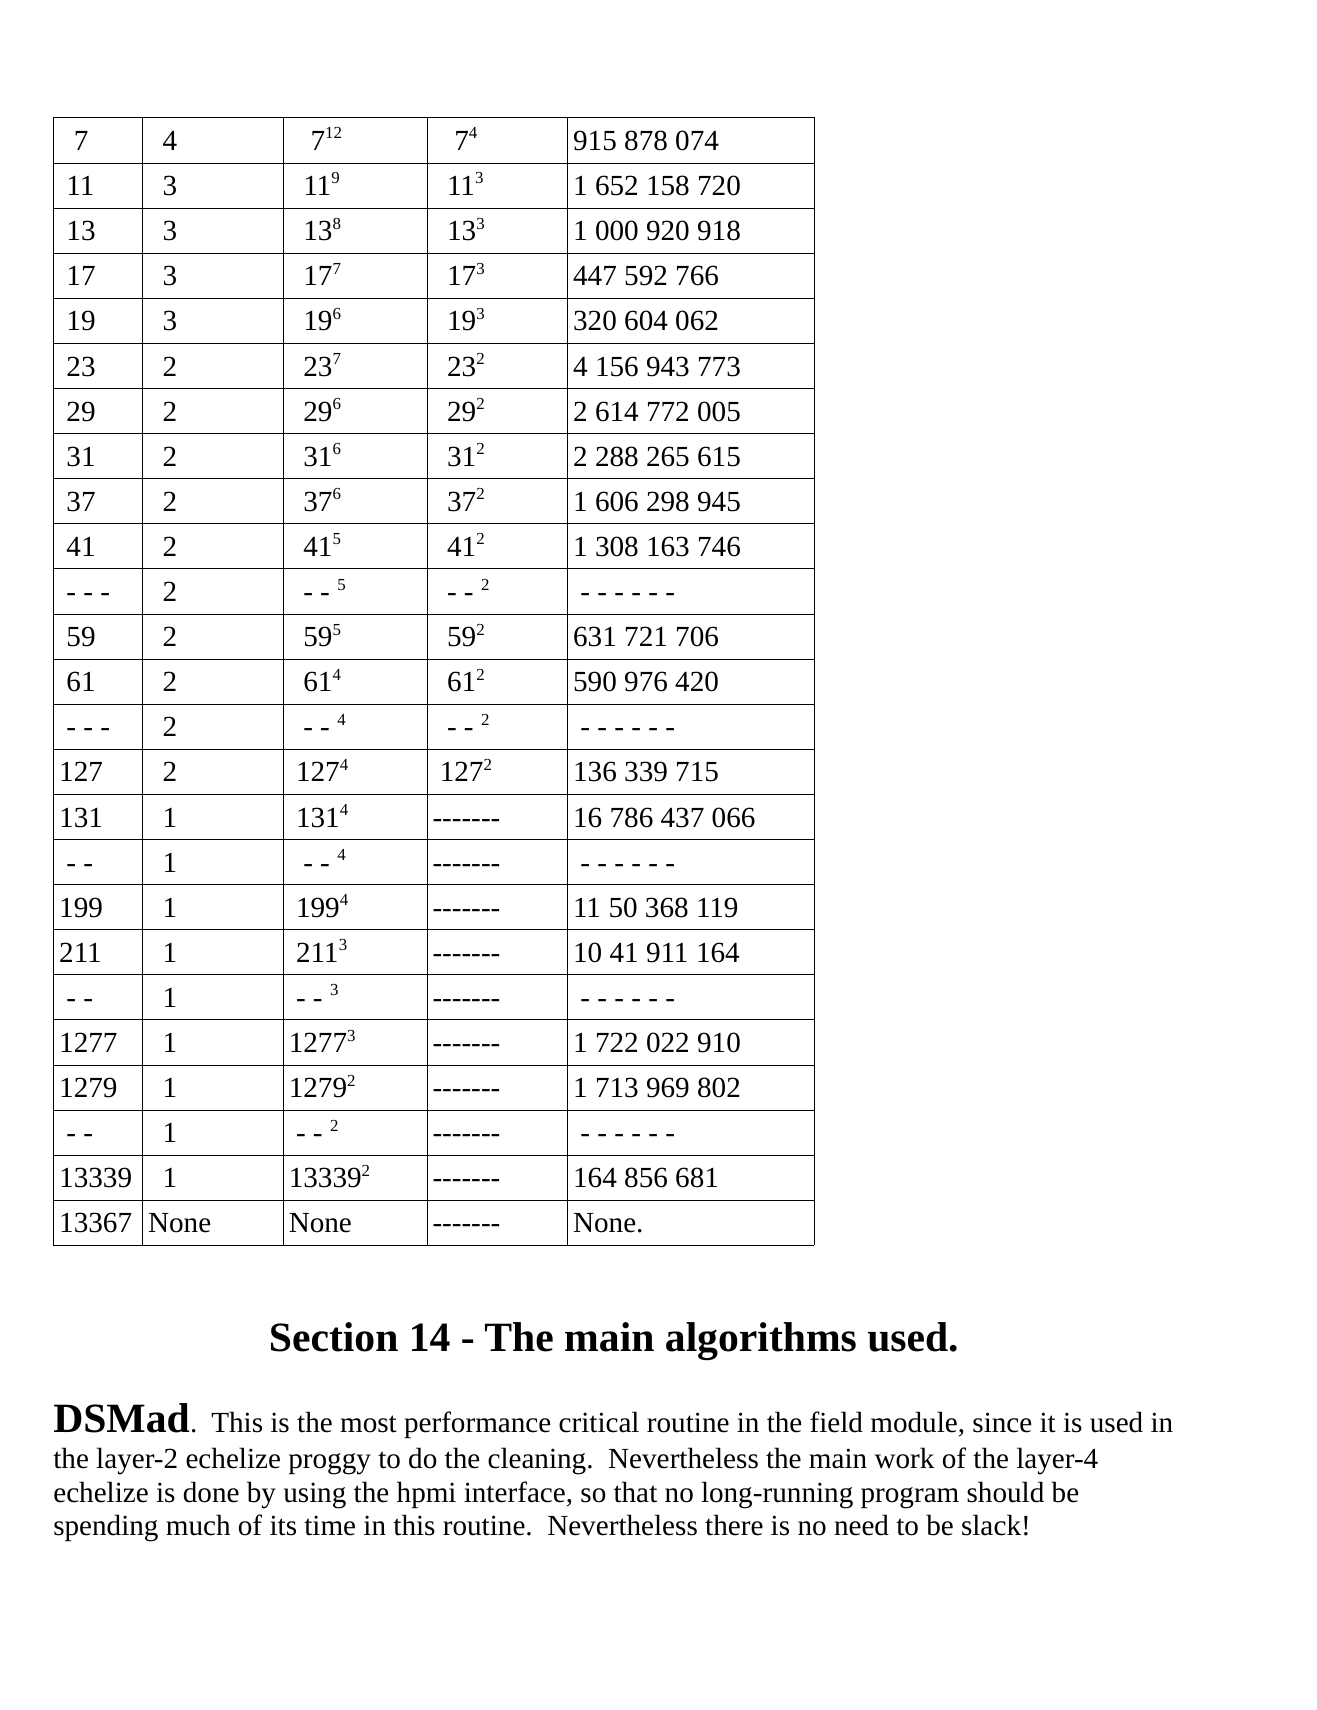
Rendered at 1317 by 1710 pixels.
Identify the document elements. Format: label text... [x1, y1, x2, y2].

table_cell 1 722 022 910 [568, 1020, 814, 1064]
table_cell 372 [428, 479, 567, 523]
table_cell 2 614 772 005 [568, 389, 814, 433]
table_cell 2 [143, 524, 283, 568]
table_cell - - 4 [284, 705, 427, 749]
table_cell 237 [284, 344, 427, 388]
table_cell 320 604 062 [568, 299, 814, 343]
table_cell 19 [54, 299, 142, 343]
table_cell 1 [143, 1066, 283, 1109]
table_cell - - - [54, 569, 142, 613]
table_cell - - - - - - [568, 705, 814, 749]
table_cell 316 [284, 434, 427, 478]
table_cell 1 308 163 746 [568, 524, 814, 568]
table_cell 31 [54, 434, 142, 478]
table_cell 712 [284, 118, 427, 162]
table_cell 1 [143, 1111, 283, 1155]
table_cell 196 [284, 299, 427, 343]
table_cell 131 [54, 795, 142, 839]
table_cell 595 [284, 615, 427, 658]
table_cell - - 2 [284, 1111, 427, 1155]
table_cell 199 [54, 885, 142, 929]
table_cell 1 652 158 720 [568, 164, 814, 207]
table_cell 1279 [54, 1066, 142, 1109]
table_cell 2 [143, 479, 283, 523]
table_cell 2 [143, 750, 283, 794]
table_cell 3 [143, 209, 283, 253]
table_cell 2 [143, 705, 283, 749]
table_cell 2 [143, 569, 283, 613]
table_cell 1 [143, 885, 283, 929]
table_cell - - 5 [284, 569, 427, 613]
table_cell 61 [54, 660, 142, 704]
table_cell 1 713 969 802 [568, 1066, 814, 1109]
table_cell 296 [284, 389, 427, 433]
table_cell 37 [54, 479, 142, 523]
table_cell 133392 [284, 1156, 427, 1200]
table_cell 292 [428, 389, 567, 433]
table_cell 127 [54, 750, 142, 794]
table_cell None [143, 1201, 283, 1245]
table_cell 1272 [428, 750, 567, 794]
table_cell 3 [143, 299, 283, 343]
table_cell None [284, 1201, 427, 1245]
table_cell 119 [284, 164, 427, 207]
table_cell 2113 [284, 930, 427, 974]
table_cell 164 856 681 [568, 1156, 814, 1200]
table_cell 1 [143, 930, 283, 974]
table_cell 2 [143, 344, 283, 388]
table_cell - - 4 [284, 840, 427, 884]
table_cell 614 [284, 660, 427, 704]
table_cell 59 [54, 615, 142, 658]
table_cell 11 50 368 119 [568, 885, 814, 929]
table_cell 136 339 715 [568, 750, 814, 794]
table_cell 17 [54, 254, 142, 298]
table_cell 11 [54, 164, 142, 207]
table_cell 13339 [54, 1156, 142, 1200]
table_cell 2 288 265 615 [568, 434, 814, 478]
table_cell 590 976 420 [568, 660, 814, 704]
table_cell ------- [428, 1111, 567, 1155]
table_cell 592 [428, 615, 567, 658]
table_cell 2 [143, 389, 283, 433]
table_cell 13367 [54, 1201, 142, 1245]
table_cell 12773 [284, 1020, 427, 1064]
table_cell 3 [143, 254, 283, 298]
table_cell - - 3 [284, 975, 427, 1019]
table_cell - - - [54, 705, 142, 749]
table_cell 29 [54, 389, 142, 433]
table_cell - - - - - - [568, 1111, 814, 1155]
table_cell ------- [428, 885, 567, 929]
table_cell 74 [428, 118, 567, 162]
table_cell ------- [428, 1201, 567, 1245]
table_cell 4 156 943 773 [568, 344, 814, 388]
table_cell 138 [284, 209, 427, 253]
table_cell - - - - - - [568, 975, 814, 1019]
table_cell ------- [428, 930, 567, 974]
table_cell 1 000 920 918 [568, 209, 814, 253]
table_cell 376 [284, 479, 427, 523]
table_cell 193 [428, 299, 567, 343]
table_cell 1 [143, 840, 283, 884]
table_cell 211 [54, 930, 142, 974]
table_cell 612 [428, 660, 567, 704]
table_cell - - 2 [428, 569, 567, 613]
table_cell 113 [428, 164, 567, 207]
table_cell 1 [143, 795, 283, 839]
table_cell 16 786 437 066 [568, 795, 814, 839]
table_cell ------- [428, 1020, 567, 1064]
table_cell 173 [428, 254, 567, 298]
table_cell - - [54, 975, 142, 1019]
table_cell 447 592 766 [568, 254, 814, 298]
table_cell - - - - - - [568, 840, 814, 884]
table_cell 312 [428, 434, 567, 478]
table_cell ------- [428, 795, 567, 839]
table_cell - - [54, 1111, 142, 1155]
table_cell 232 [428, 344, 567, 388]
table_cell 1277 [54, 1020, 142, 1064]
table_cell None. [568, 1201, 814, 1245]
table_cell 2 [143, 434, 283, 478]
table_cell 133 [428, 209, 567, 253]
table_cell 10 41 911 164 [568, 930, 814, 974]
table_cell - - 2 [428, 705, 567, 749]
table_cell 1 606 298 945 [568, 479, 814, 523]
table_cell 1 [143, 1020, 283, 1064]
table_cell ------- [428, 1066, 567, 1109]
table_cell 1274 [284, 750, 427, 794]
text DSMad. This is the most performance critical routine in the field module, since it is used in the layer-2 echelize proggy to do the cleaning. Nevertheless the main work of the layer-4 echelize is done by using the hpmi interface, so that no long-running program should be spending much of its time in this routine. Nevertheless there is no need to be slack! [53, 1393, 1174, 1542]
table_cell 23 [54, 344, 142, 388]
table_cell 415 [284, 524, 427, 568]
table_cell 1 [143, 1156, 283, 1200]
table_cell 915 878 074 [568, 118, 814, 162]
table_cell 177 [284, 254, 427, 298]
table_cell 3 [143, 164, 283, 207]
table_cell 631 721 706 [568, 615, 814, 658]
table_cell 1 [143, 975, 283, 1019]
table_cell 41 [54, 524, 142, 568]
table_cell 7 [54, 118, 142, 162]
table_cell 2 [143, 660, 283, 704]
text Section 14 - The main algorithms used. [53, 1312, 1174, 1360]
table_cell 13 [54, 209, 142, 253]
table_cell 2 [143, 615, 283, 658]
table_cell 12792 [284, 1066, 427, 1109]
table_cell 1314 [284, 795, 427, 839]
table_cell ------- [428, 840, 567, 884]
table_cell - - [54, 840, 142, 884]
table_cell - - - - - - [568, 569, 814, 613]
table_cell ------- [428, 1156, 567, 1200]
table_cell 4 [143, 118, 283, 162]
table_cell 412 [428, 524, 567, 568]
table_cell 1994 [284, 885, 427, 929]
table_cell ------- [428, 975, 567, 1019]
